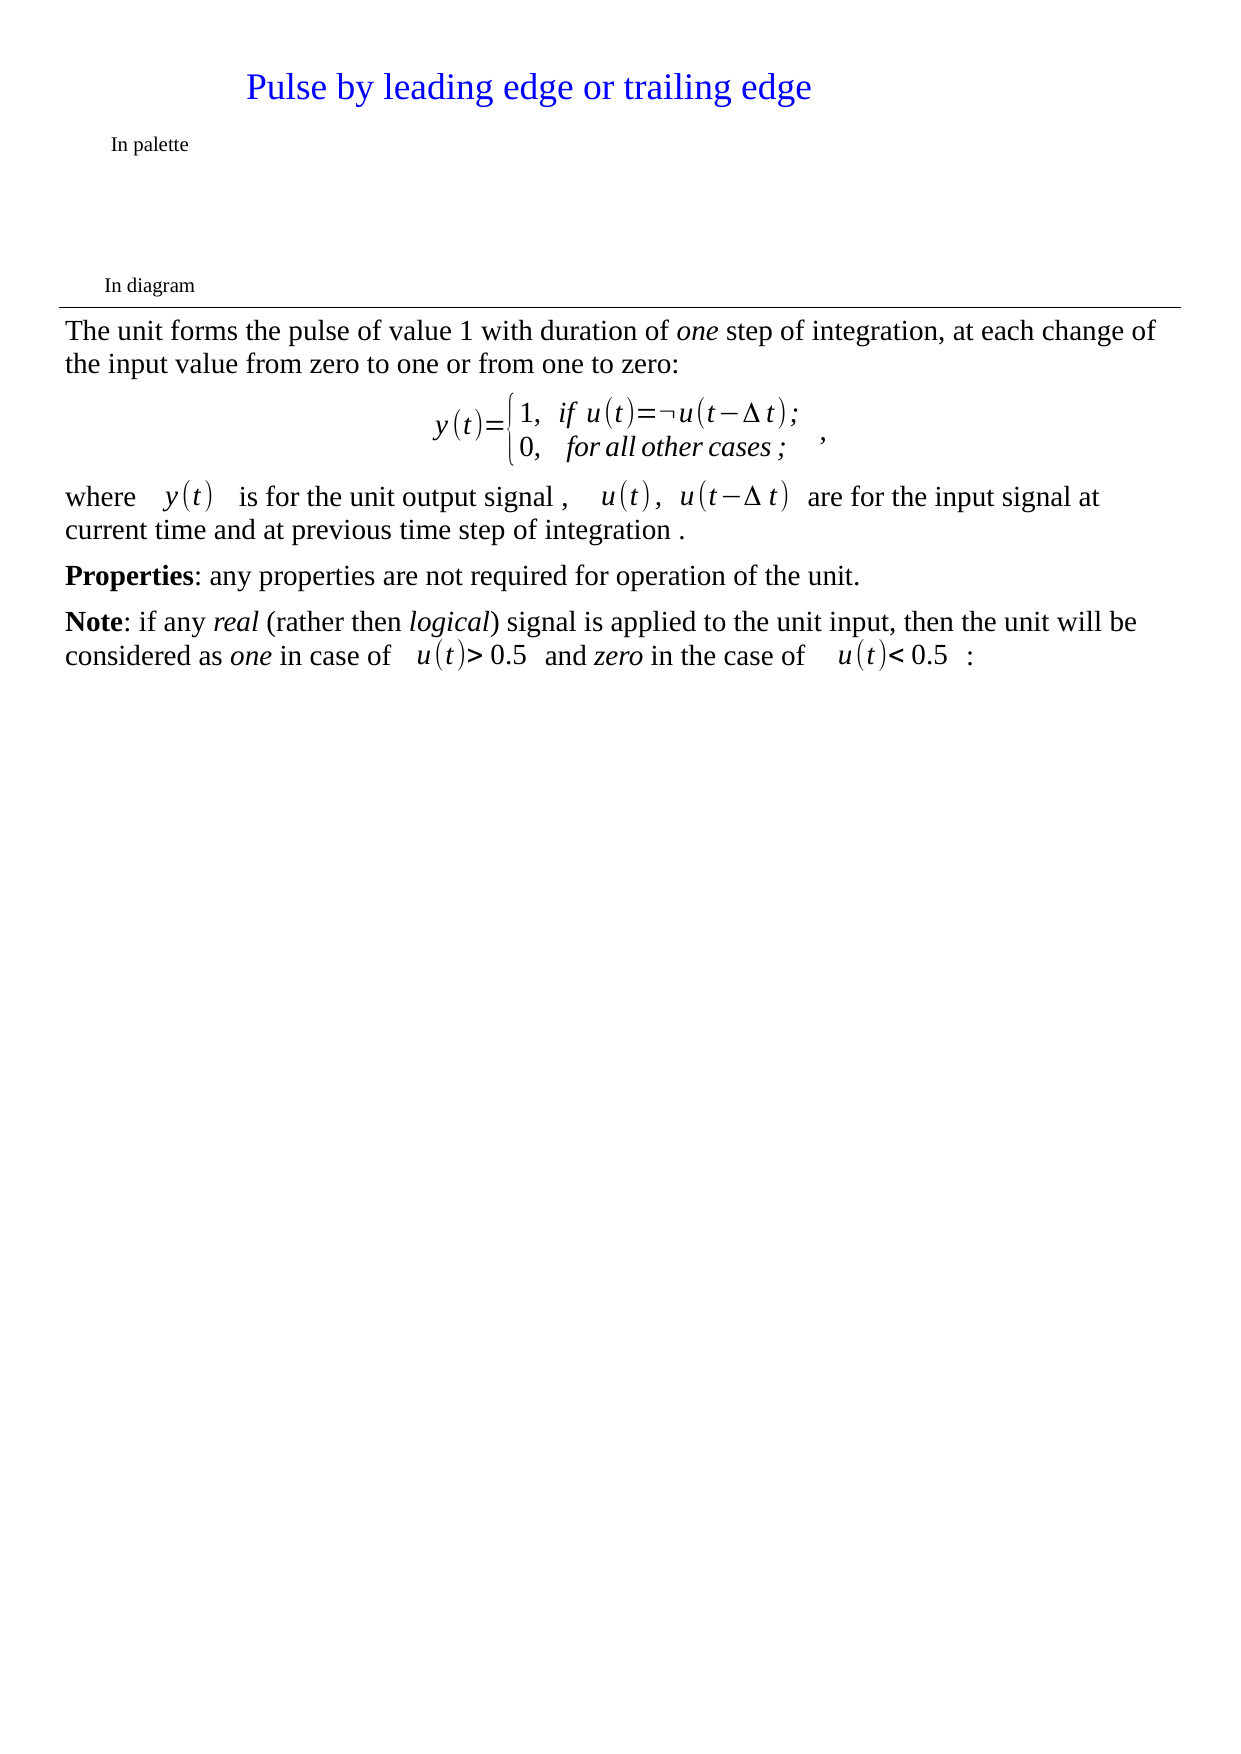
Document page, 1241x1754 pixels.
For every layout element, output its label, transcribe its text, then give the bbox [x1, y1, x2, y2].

table_header [59, 59, 240, 126]
table_cell The unit forms the pulse of value 1 with duration of one step of integration, at each change of the input value from zero to one or from one to zero: , where is for the unit output signal , are for the input signal at current time and at previous time step of integration . Properties: any properties are not required for operation of the unit. Note: if any real (rather then logical) signal is applied to the unit input, then the unit will be considered as one in case of and zero in the case of : [59, 308, 1181, 690]
table_cell [240, 267, 1181, 307]
table_cell [240, 126, 1181, 166]
table_cell [240, 166, 1181, 267]
table_cell [59, 166, 240, 267]
table_cell In palette [59, 126, 240, 166]
table_header Pulse by leading edge or trailing edge [240, 59, 1181, 126]
table_cell In diagram [59, 267, 240, 307]
